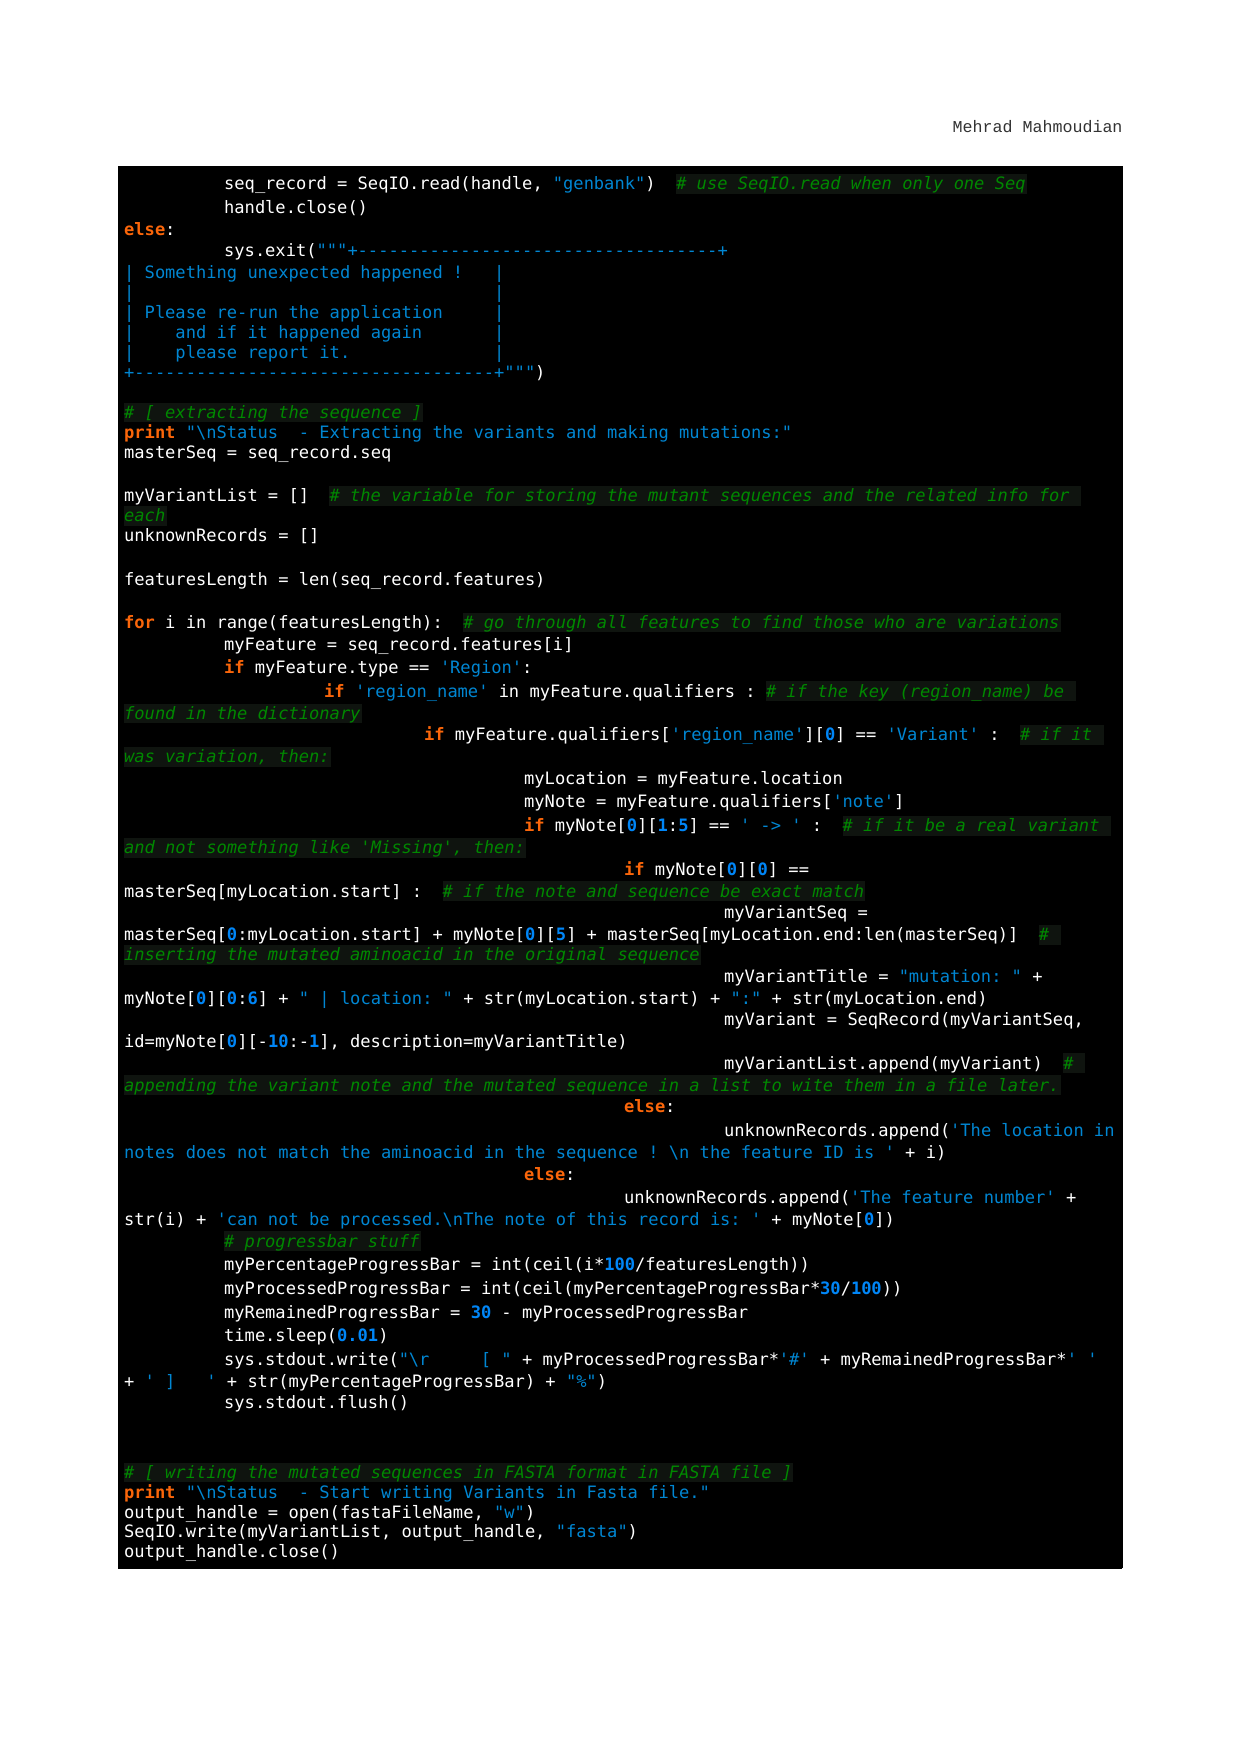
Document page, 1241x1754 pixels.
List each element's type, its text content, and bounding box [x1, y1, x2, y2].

table_header seq_record = SeqIO.read(handle, "genbank") # use SeqIO.read when only one Seq handle.close() else: sys.exit("""+-----------------------------------+ | Something unexpected happened ! | | | | Please re-run the application | | and if it happened again | | please report it. | +-----------------------------------+""") # [ extracting the sequence ] print "\nStatus - Extracting the variants and making mutations:" masterSeq = seq_record.seq myVariantList = [] # the variable for storing the mutant sequences and the related info for each unknownRecords = [] featuresLength = len(seq_record.features) for i in range(featuresLength): # go through all features to find those who are variations myFeature = seq_record.features[i] if myFeature.type == 'Region': if 'region_name' in myFeature.qualifiers : # if the key (region_name) be found in the dictionary if myFeature.qualifiers['region_name'][0] == 'Variant' : # if it was variation, then: myLocation = myFeature.location myNote = myFeature.qualifiers['note'] if myNote[0][1:5] == ' -> ' : # if it be a real variant and not something like 'Missing', then: if myNote[0][0] == masterSeq[myLocation.start] : # if the note and sequence be exact match myVariantSeq = masterSeq[0:myLocation.start] + myNote[0][5] + masterSeq[myLocation.end:len(masterSeq)] # inserting the mutated aminoacid in the original sequence myVariantTitle = "mutation: " + myNote[0][0:6] + " | location: " + str(myLocation.start) + ":" + str(myLocation.end) myVariant = SeqRecord(myVariantSeq, id=myNote[0][-10:-1], description=myVariantTitle) myVariantList.append(myVariant) # appending the variant note and the mutated sequence in a list to wite them in a file later. else: unknownRecords.append('The location in notes does not match the aminoacid in the sequence ! \n the feature ID is ' + i) else: unknownRecords.append('The feature number' + str(i) + 'can not be processed.\nThe note of this record is: ' + myNote[0]) # progressbar stuff myPercentageProgressBar = int(ceil(i*100/featuresLength)) myProcessedProgressBar = int(ceil(myPercentageProgressBar*30/100)) myRemainedProgressBar = 30 - myProcessedProgressBar time.sleep(0.01) sys.stdout.write("\r [ " + myProcessedProgressBar*'#' + myRemainedProgressBar*' ' + ' ] ' + str(myPercentageProgressBar) + "%") sys.stdout.flush() # [ writing the mutated sequences in FASTA format in FASTA file ] print "\nStatus - Start writing Variants in Fasta file." output_handle = open(fastaFileName, "w") SeqIO.write(myVariantList, output_handle, "fasta") output_handle.close() [119, 167, 1122, 1568]
